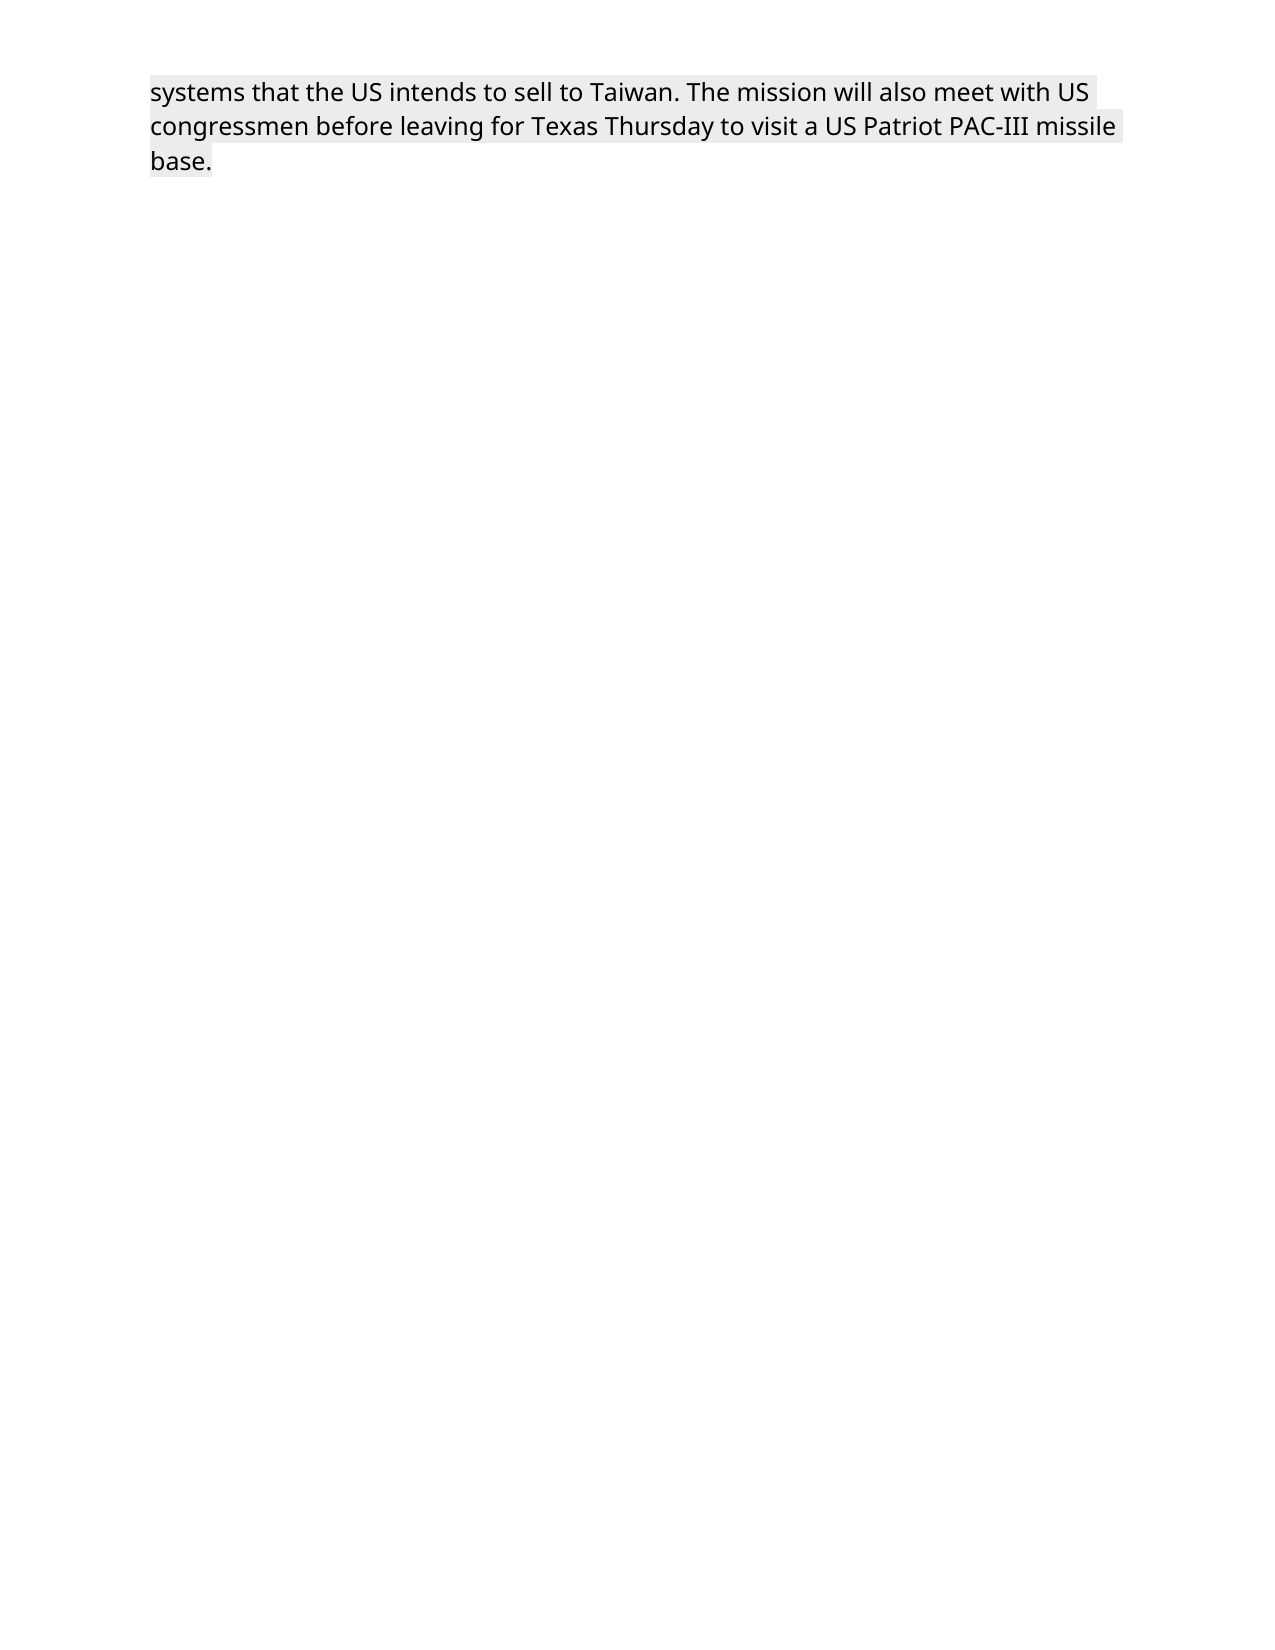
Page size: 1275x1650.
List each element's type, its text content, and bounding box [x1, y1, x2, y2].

text systems that the US intends to sell to Taiwan. The mission will also meet with US congressmen before leaving for Texas Thursday to visit a US Patriot PAC-III missile base. [150, 75, 1125, 177]
